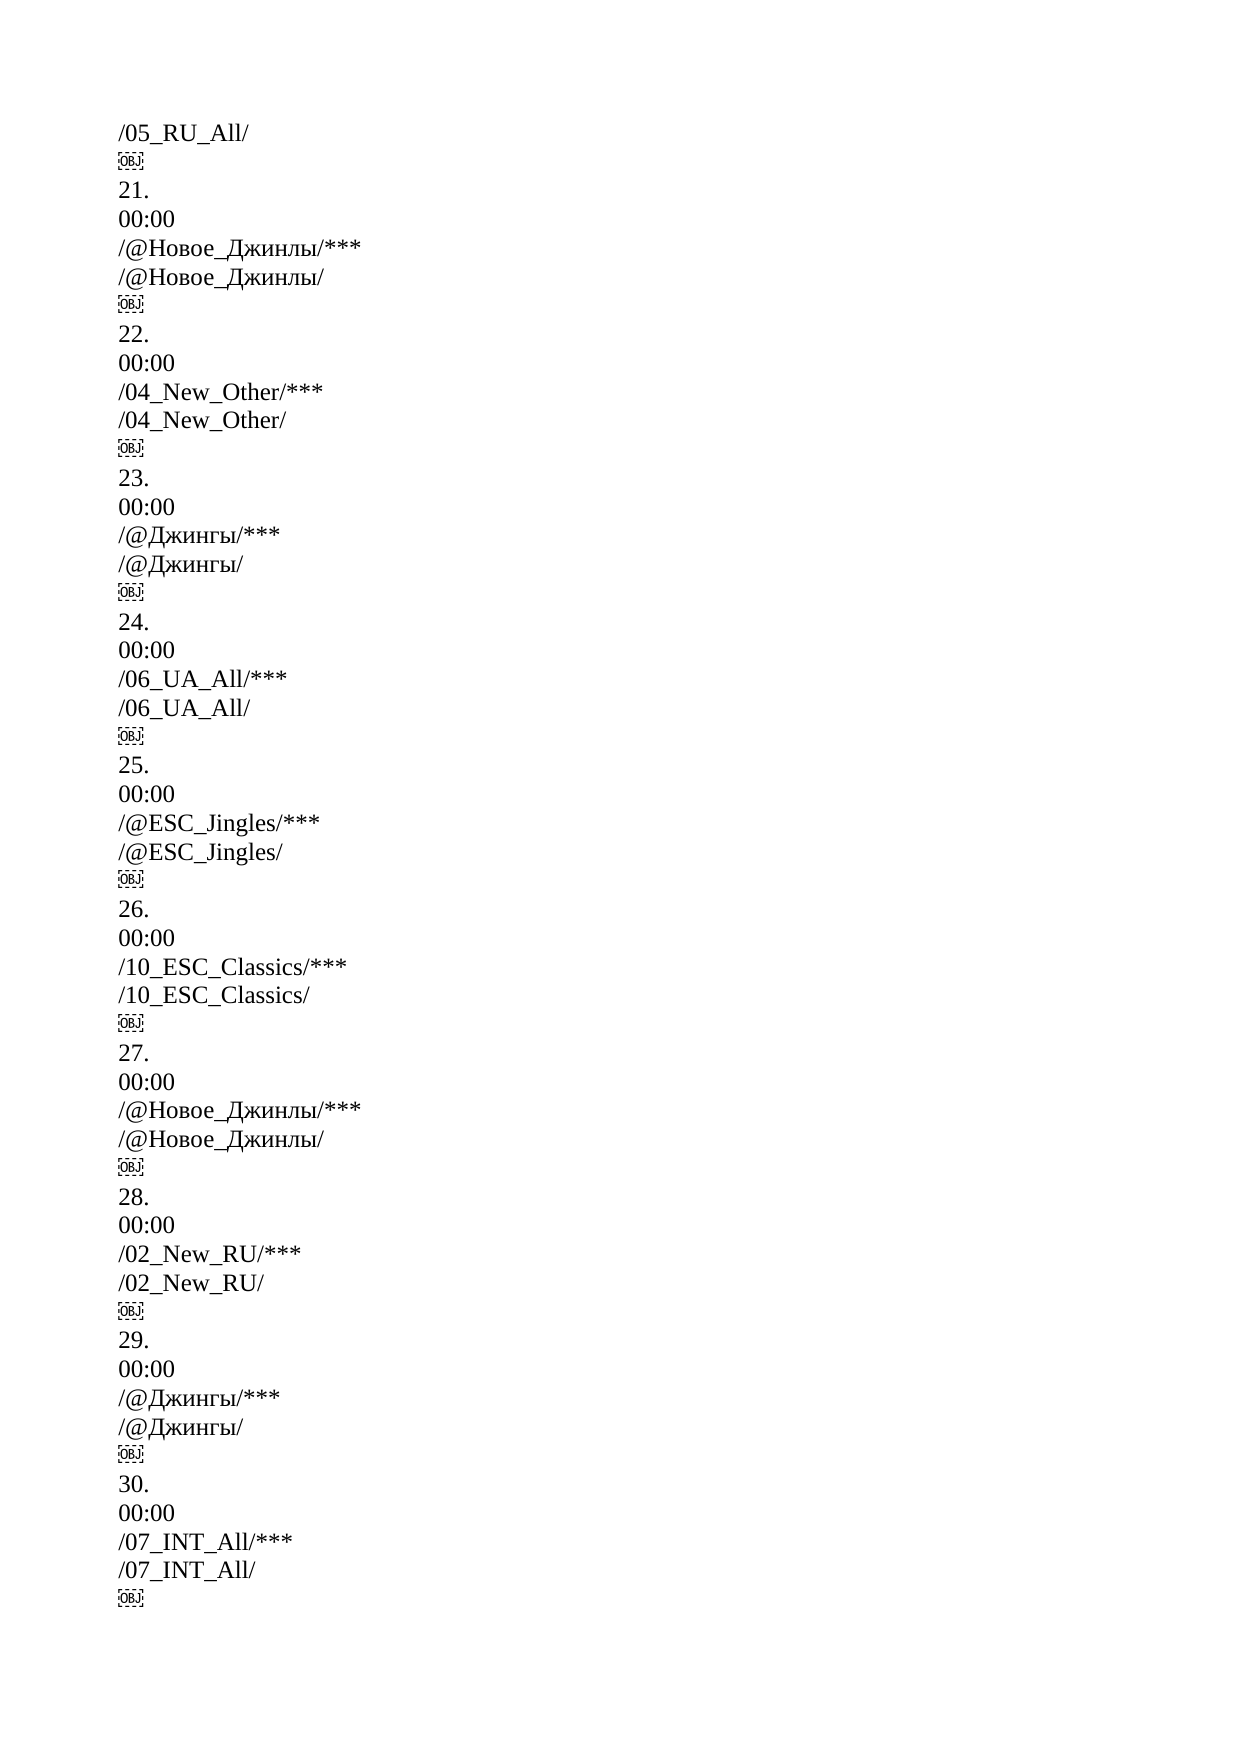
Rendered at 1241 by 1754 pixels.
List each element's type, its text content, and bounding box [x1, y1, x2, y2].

text 00:00 [118, 779, 1122, 808]
text /02_New_RU/ [118, 1268, 1122, 1297]
text 00:00 [118, 1498, 1122, 1527]
text /05_RU_All/ [118, 118, 1122, 147]
text ￼ [118, 866, 1122, 894]
text /10_ESC_Classics/ [118, 981, 1122, 1009]
text ￼ [118, 722, 1122, 751]
text ￼ [118, 578, 1122, 607]
text 22. [118, 319, 1122, 348]
text ￼ [118, 1297, 1122, 1326]
text /06_UA_All/ [118, 693, 1122, 722]
text 23. [118, 463, 1122, 492]
text /@Новое_Джинлы/*** [118, 233, 1122, 262]
text ￼ [118, 291, 1122, 319]
text 29. [118, 1326, 1122, 1354]
text /06_UA_All/*** [118, 664, 1122, 693]
text 00:00 [118, 923, 1122, 952]
text ￼ [118, 1009, 1122, 1038]
text 00:00 [118, 204, 1122, 233]
text 24. [118, 607, 1122, 636]
text ￼ [118, 434, 1122, 463]
text 00:00 [118, 348, 1122, 377]
text ￼ [118, 147, 1122, 176]
text /@Новое_Джинлы/ [118, 262, 1122, 291]
text /04_New_Other/ [118, 406, 1122, 434]
text /@Джингы/ [118, 1412, 1122, 1441]
text 28. [118, 1182, 1122, 1211]
text 21. [118, 176, 1122, 204]
text /@Джингы/*** [118, 1383, 1122, 1412]
text 25. [118, 751, 1122, 779]
text /04_New_Other/*** [118, 377, 1122, 406]
text 00:00 [118, 636, 1122, 664]
text /07_INT_All/ [118, 1556, 1122, 1584]
text /@Джингы/*** [118, 521, 1122, 549]
text /@Новое_Джинлы/*** [118, 1096, 1122, 1124]
text /07_INT_All/*** [118, 1527, 1122, 1556]
text 00:00 [118, 1354, 1122, 1383]
text /10_ESC_Classics/*** [118, 952, 1122, 981]
text ￼ [118, 1153, 1122, 1182]
text ￼ [118, 1441, 1122, 1469]
text ￼ [118, 1584, 1122, 1613]
text /@Джингы/ [118, 549, 1122, 578]
text /@Новое_Джинлы/ [118, 1124, 1122, 1153]
text 27. [118, 1038, 1122, 1067]
text 00:00 [118, 492, 1122, 521]
text /@ESC_Jingles/ [118, 837, 1122, 866]
text 00:00 [118, 1211, 1122, 1239]
text /02_New_RU/*** [118, 1239, 1122, 1268]
text 26. [118, 894, 1122, 923]
text /@ESC_Jingles/*** [118, 808, 1122, 837]
text 00:00 [118, 1067, 1122, 1096]
text 30. [118, 1469, 1122, 1498]
